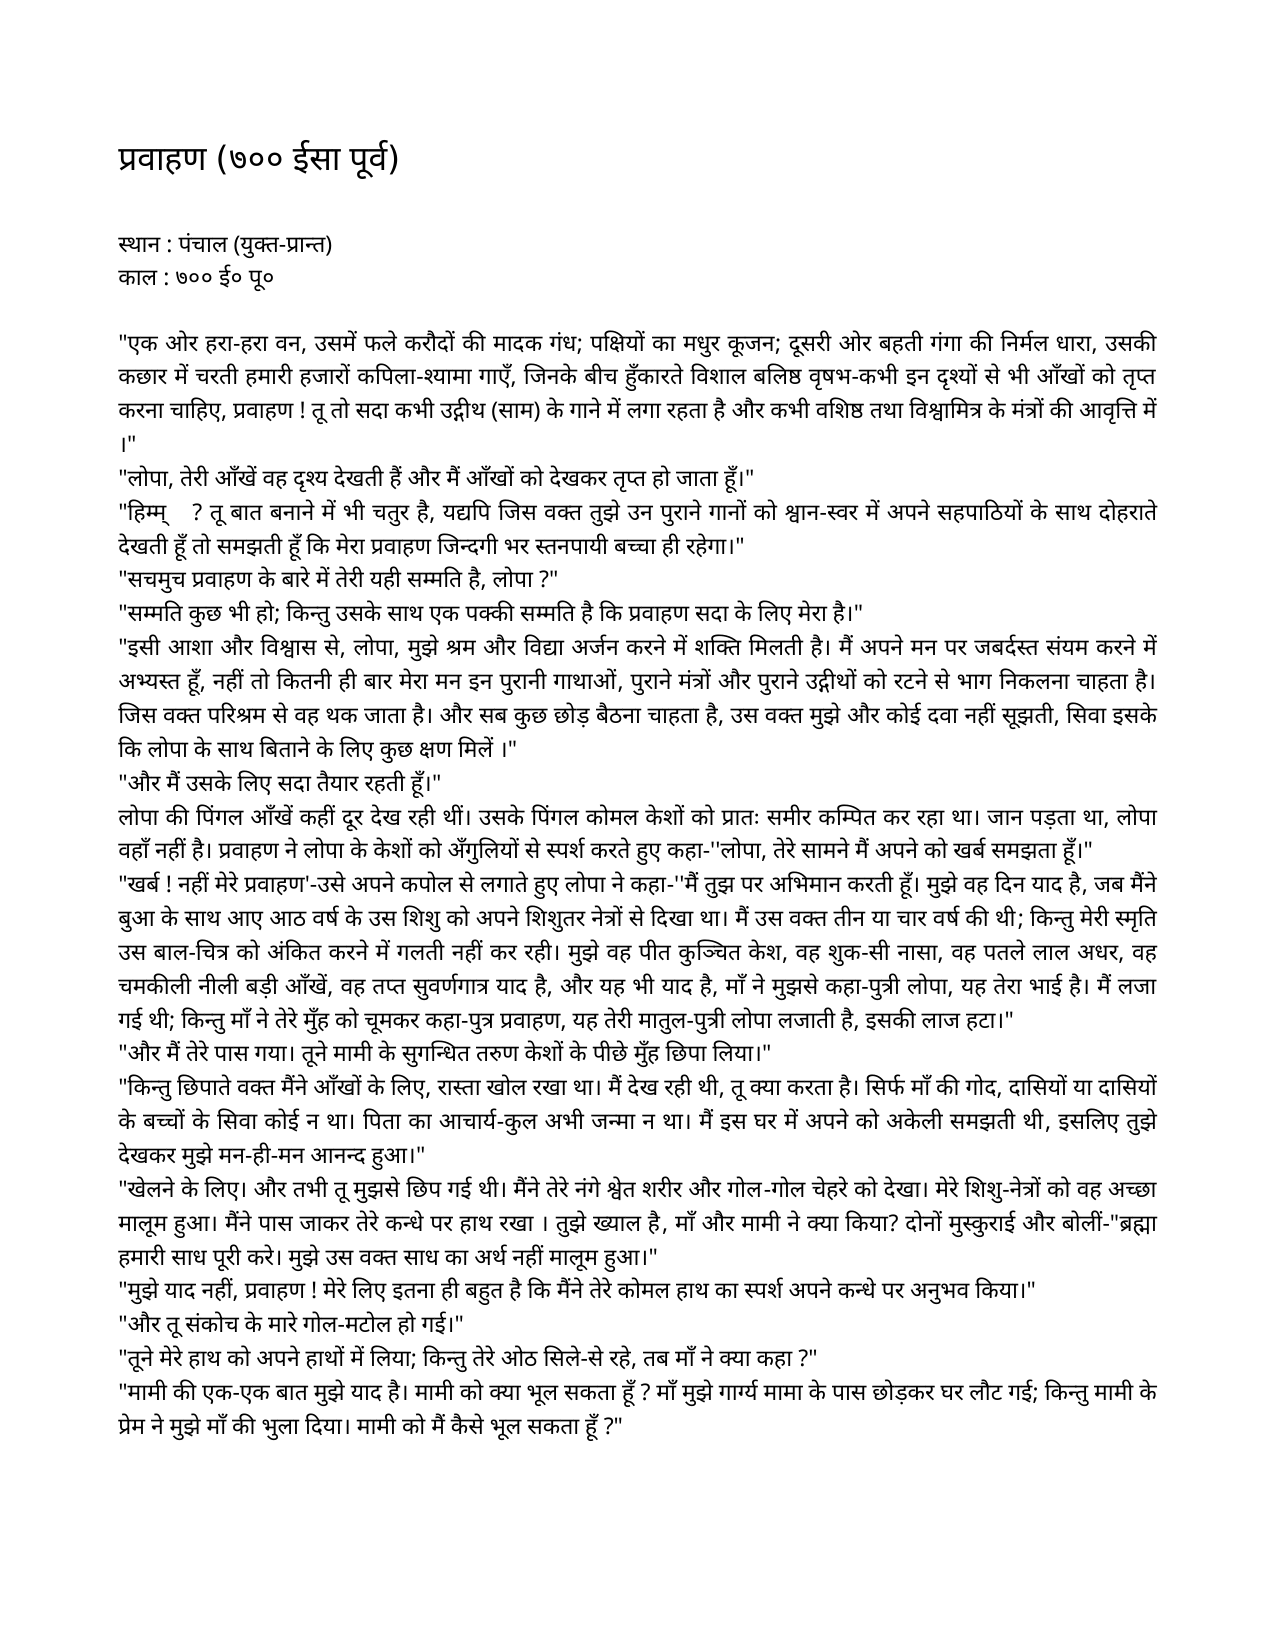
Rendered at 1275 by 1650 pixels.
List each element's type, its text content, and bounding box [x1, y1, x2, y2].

text स्थान : पंचाल (युक्त-प्रान्त) [118, 227, 1157, 261]
text काल : ७०० ई० पू० [118, 261, 1157, 295]
text "और मैं तेरे पास गया। तूने मामी के सुगन्धित तरुण केशों के पीछे मुँह छिपा लिया।" [118, 1037, 1157, 1071]
text "सचमुच प्रवाहण के बारे में तेरी यही सम्मति है, लोपा ?" [118, 563, 1157, 597]
text "किन्तु छिपाते वक्त मैंने आँखों के लिए, रास्ता खोल रखा था। मैं देख रही थी, तू क्या करता है। सिर्फ माँ की गोद, दासियों या दासियों के बच्चों के सिवा कोई न था। पिता का आचार्य-कुल अभी जन्मा न था। मैं इस घर में अपने को अकेली समझती थी, इसलिए तुझे देखकर मुझे मन-ही-मन आनन्द हुआ।" [118, 1071, 1157, 1173]
text "मुझे याद नहीं, प्रवाहण ! मेरे लिए इतना ही बहुत है कि मैंने तेरे कोमल हाथ का स्पर्श अपने कन्धे पर अनुभव किया।" [118, 1274, 1157, 1308]
text "मामी की एक-एक बात मुझे याद है। मामी को क्या भूल सकता हूँ ? माँ मुझे गार्ग्य मामा के पास छोड़कर घर लौट गई; किन्तु मामी के प्रेम ने मुझे माँ की भुला दिया। मामी को मैं कैसे भूल सकता हूँ ?" [118, 1376, 1157, 1444]
text "और तू संकोच के मारे गोल-मटोल हो गई।" [118, 1308, 1157, 1342]
text "खेलने के लिए। और तभी तू मुझसे छिप गई थी। मैंने तेरे नंगे श्वेत शरीर और गोल-गोल चेहरे को देखा। मेरे शिशु-नेत्रों को वह अच्छा मालूम हुआ। मैंने पास जाकर तेरे कन्धे पर हाथ रखा । तुझे ख्याल है, माँ और मामी ने क्या किया? दोनों मुस्कुराई और बोलीं-"ब्रह्मा हमारी साध पूरी करे। मुझे उस वक्त साध का अर्थ नहीं मालूम हुआ।" [118, 1173, 1157, 1274]
text "लोपा, तेरी आँखें वह दृश्य देखती हैं और मैं आँखों को देखकर तृप्त हो जाता हूँ।" [118, 462, 1157, 496]
text "तूने मेरे हाथ को अपने हाथों में लिया; किन्तु तेरे ओठ सिले-से रहे, तब माँ ने क्या कहा ?" [118, 1342, 1157, 1376]
text लोपा की पिंगल आँखें कहीं दूर देख रही थीं। उसके पिंगल कोमल केशों को प्रातः समीर कम्पित कर रहा था। जान पड़ता था, लोपा वहाँ नहीं है। प्रवाहण ने लोपा के केशों को अँगुलियों से स्पर्श करते हुए कहा-''लोपा, तेरे सामने मैं अपने को खर्ब समझता हूँ।" [118, 800, 1157, 868]
text "इसी आशा और विश्वास से, लोपा, मुझे श्रम और विद्या अर्जन करने में शक्ति मिलती है। मैं अपने मन पर जबर्दस्त संयम करने में अभ्यस्त हूँ, नहीं तो कितनी ही बार मेरा मन इन पुरानी गाथाओं, पुराने मंत्रों और पुराने उद्गीथों को रटने से भाग निकलना चाहता है। जिस वक्त परिश्रम से वह थक जाता है। और सब कुछ छोड़ बैठना चाहता है, उस वक्त मुझे और कोई दवा नहीं सूझती, सिवा इसके कि लोपा के साथ बिताने के लिए कुछ क्षण मिलें ।" [118, 631, 1157, 767]
text "और मैं उसके लिए सदा तैयार रहती हूँ।" [118, 767, 1157, 800]
text "खर्ब ! नहीं मेरे प्रवाहण'-उसे अपने कपोल से लगाते हुए लोपा ने कहा-''मैं तुझ पर अभिमान करती हूँ। मुझे वह दिन याद है, जब मैंने बुआ के साथ आए आठ वर्ष के उस शिशु को अपने शिशुतर नेत्रों से दिखा था। मैं उस वक्त तीन या चार वर्ष की थी; किन्तु मेरी स्मृति उस बाल-चित्र को अंकित करने में गलती नहीं कर रही। मुझे वह पीत कुञ्चित केश, वह शुक-सी नासा, वह पतले लाल अधर, वह चमकीली नीली बड़ी आँखें, वह तप्त सुवर्णगात्र याद है, और यह भी याद है, माँ ने मुझसे कहा-पुत्री लोपा, यह तेरा भाई है। मैं लजा गई थी; किन्तु माँ ने तेरे मुँह को चूमकर कहा-पुत्र प्रवाहण, यह तेरी मातुल-पुत्री लोपा लजाती है, इसकी लाज हटा।" [118, 868, 1157, 1037]
text "एक ओर हरा-हरा वन, उसमें फले करौदों की मादक गंध; पक्षियों का मधुर कूजन; दूसरी ओर बहती गंगा की निर्मल धारा, उसकी कछार में चरती हमारी हजारों कपिला-श्यामा गाएँ, जिनके बीच हुँकारते विशाल बलिष्ठ वृषभ-कभी इन दृश्यों से भी आँखों को तृप्त करना चाहिए, प्रवाहण ! तू तो सदा कभी उद्गीथ (साम) के गाने में लगा रहता है और कभी वशिष्ठ तथा विश्वामित्र के मंत्रों की आवृत्ति में ।" [118, 326, 1157, 462]
subtitle प्रवाहण (७०० ईसा पूर्व) [118, 139, 1157, 184]
text "हिम्म् ? तू बात बनाने में भी चतुर है, यद्यपि जिस वक्त तुझे उन पुराने गानों को श्वान-स्वर में अपने सहपाठियों के साथ दोहराते देखती हूँ तो समझती हूँ कि मेरा प्रवाहण जिन्दगी भर स्तनपायी बच्चा ही रहेगा।" [118, 496, 1157, 563]
text "सम्मति कुछ भी हो; किन्तु उसके साथ एक पक्की सम्मति है कि प्रवाहण सदा के लिए मेरा है।" [118, 597, 1157, 631]
